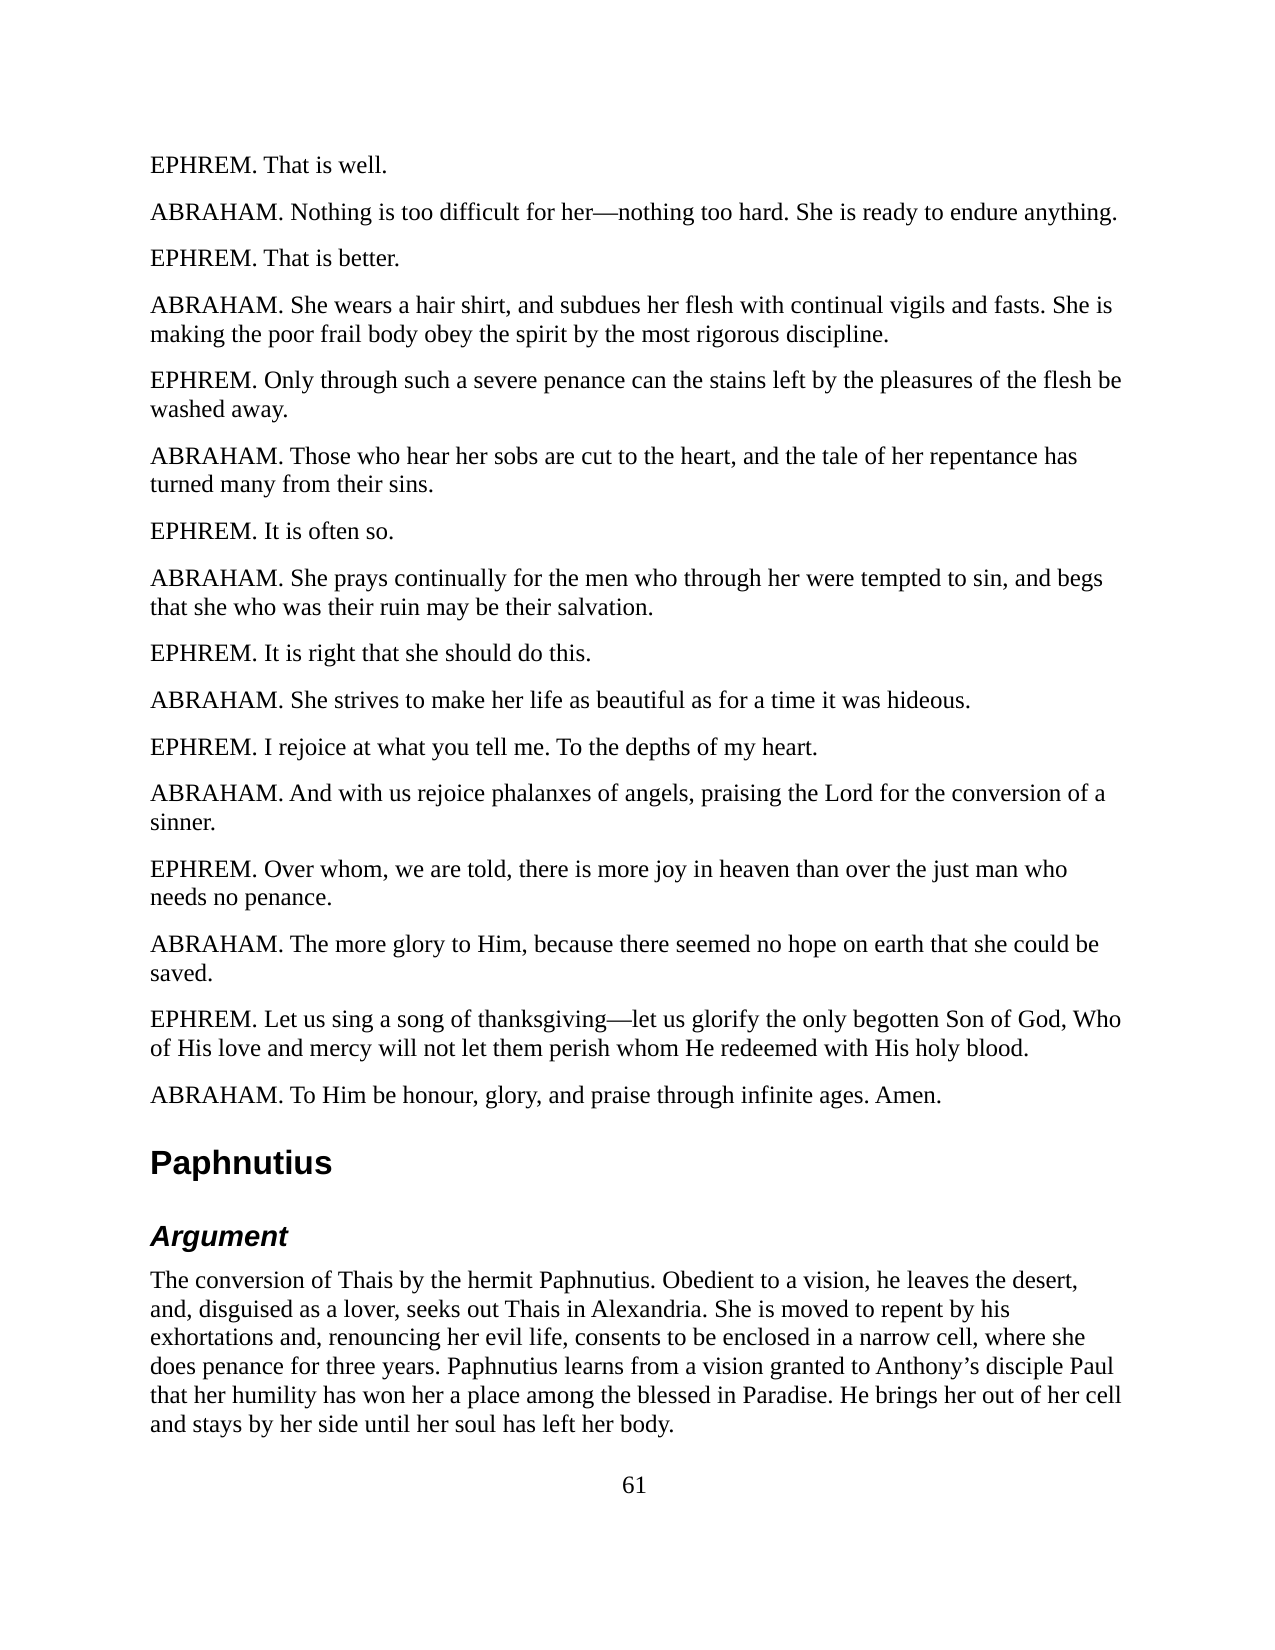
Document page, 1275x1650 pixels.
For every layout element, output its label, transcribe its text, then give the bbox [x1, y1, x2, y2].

text EPHREM. I rejoice at what you tell me. To the depths of my heart. [150, 732, 1125, 760]
text ABRAHAM. She prays continually for the men who through her were tempted to sin, and begs that she who was their ruin may be their salvation. [150, 563, 1125, 620]
text EPHREM. Only through such a severe penance can the stains left by the pleasures of the flesh be washed away. [150, 365, 1125, 423]
text ABRAHAM. She strives to make her life as beautiful as for a time it was hideous. [150, 685, 1125, 714]
text EPHREM. Over whom, we are told, there is more joy in heaven than over the just man who needs no penance. [150, 854, 1125, 911]
text EPHREM. Let us sing a song of thanksgiving—let us glorify the only begotten Son of God, Who of His love and mercy will not let them perish whom He redeemed with His holy blood. [150, 1004, 1125, 1062]
text EPHREM. That is better. [150, 243, 1125, 272]
subtitle Argument [150, 1219, 1125, 1252]
text ABRAHAM. And with us rejoice phalanxes of angels, praising the Lord for the conversion of a sinner. [150, 778, 1125, 836]
text ABRAHAM. She wears a hair shirt, and subdues her flesh with continual vigils and fasts. She is making the poor frail body obey the spirit by the most rigorous discipline. [150, 290, 1125, 347]
text EPHREM. It is right that she should do this. [150, 638, 1125, 667]
text ABRAHAM. The more glory to Him, because there seemed no hope on earth that she could be saved. [150, 929, 1125, 987]
subtitle Paphnutius [150, 1143, 1125, 1181]
text ABRAHAM. To Him be honour, glory, and praise through infinite ages. Amen. [150, 1080, 1125, 1109]
text EPHREM. It is often so. [150, 516, 1125, 545]
text The conversion of Thais by the hermit Paphnutius. Obedient to a vision, he leaves the desert, and, disguised as a lover, seeks out Thais in Alexandria. She is moved to repent by his exhortations and, renouncing her evil life, consents to be enclosed in a narrow cell, where she does penance for three years. Paphnutius learns from a vision granted to Anthony’s disciple Paul that her humility has won her a place among the blessed in Paradise. He brings her out of her cell and stays by her side until her soul has left her body. [150, 1265, 1125, 1437]
text ABRAHAM. Nothing is too difficult for her—nothing too hard. She is ready to endure anything. [150, 197, 1125, 225]
text ABRAHAM. Those who hear her sobs are cut to the heart, and the tale of her repentance has turned many from their sins. [150, 441, 1125, 498]
text EPHREM. That is well. [150, 150, 1125, 179]
